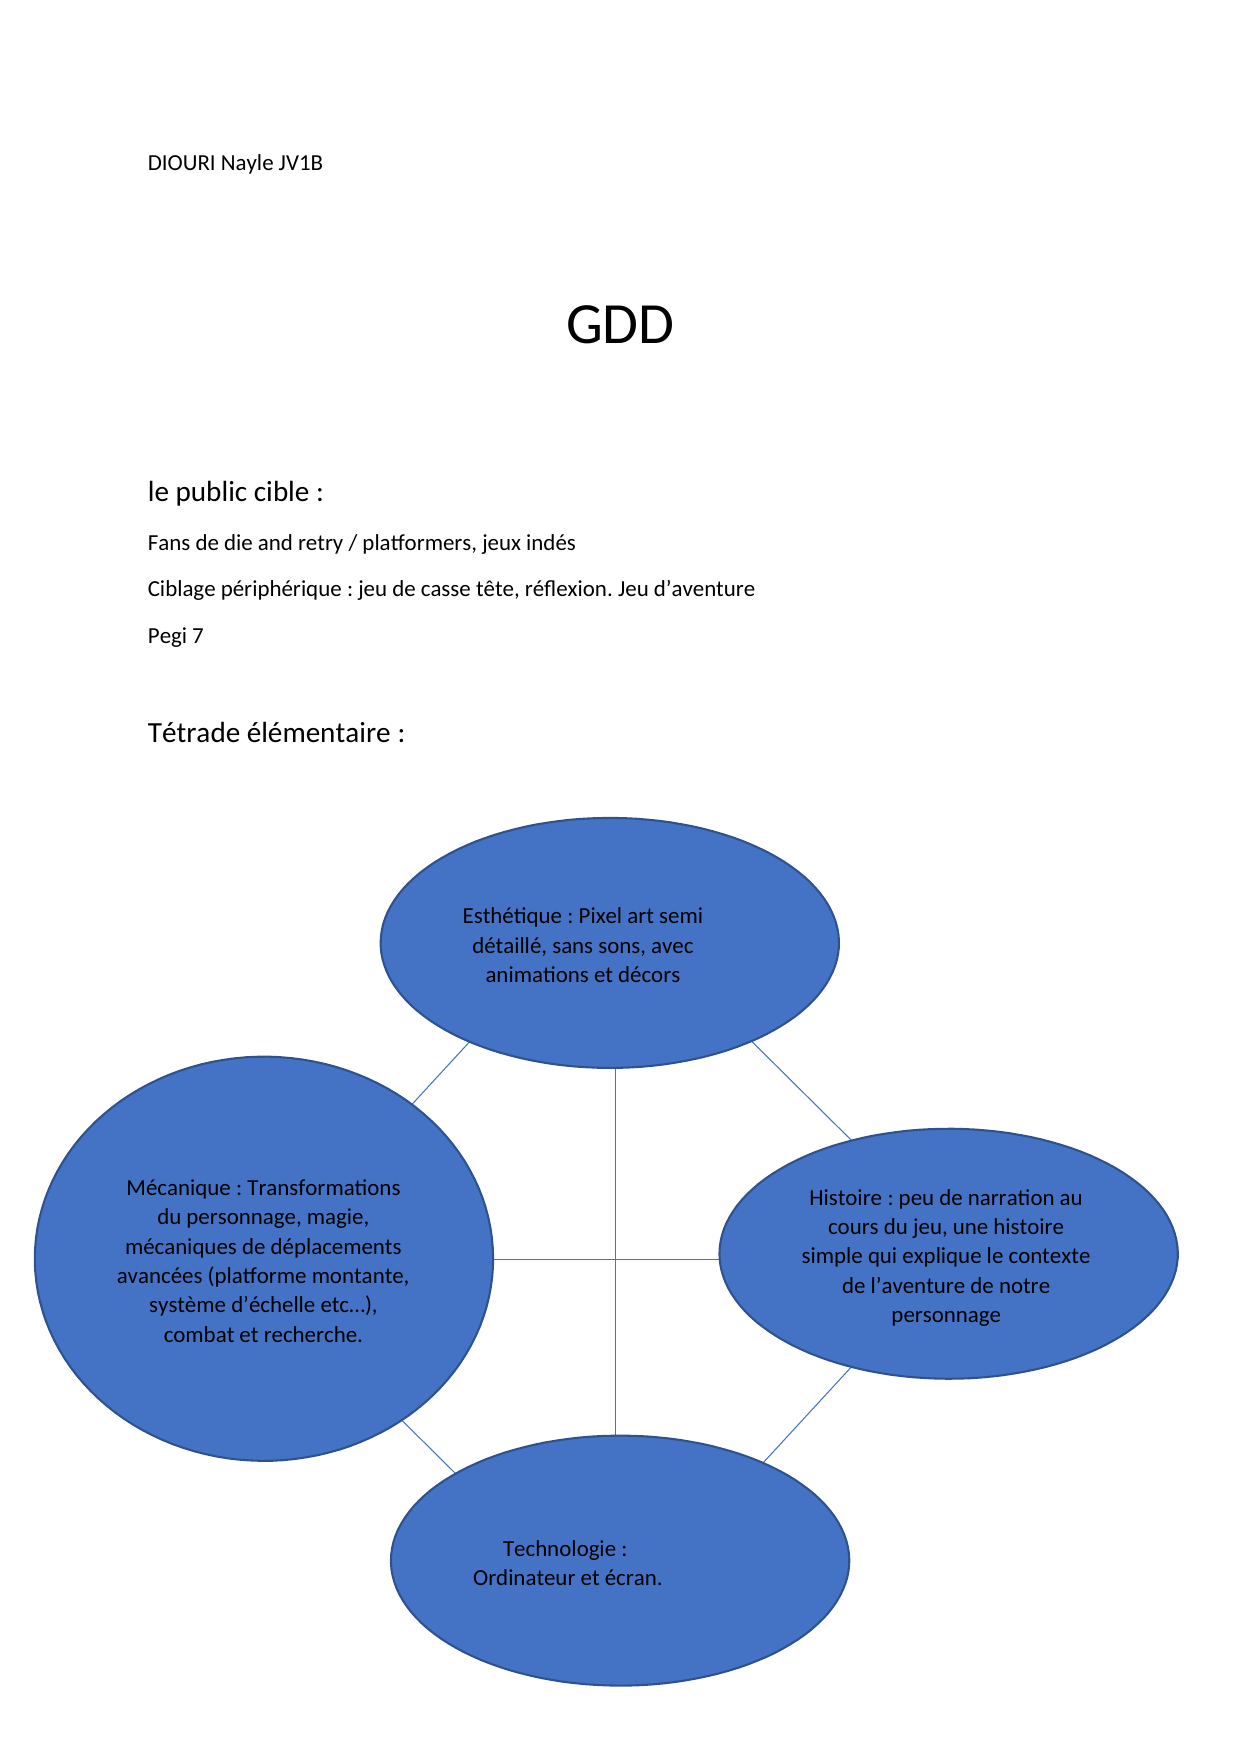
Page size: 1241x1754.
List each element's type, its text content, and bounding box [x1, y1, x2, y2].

text Pegi 7 [148, 621, 1093, 649]
text le public cible : [148, 473, 1093, 508]
text Tétrade élémentaire : [148, 714, 1093, 749]
text DIOURI Nayle JV1B [148, 148, 1093, 176]
text Fans de die and retry / platformers, jeux indés [148, 528, 1093, 556]
text GDD [148, 287, 1093, 358]
text Ciblage périphérique : jeu de casse tête, réflexion. Jeu d’aventure [148, 574, 1093, 602]
